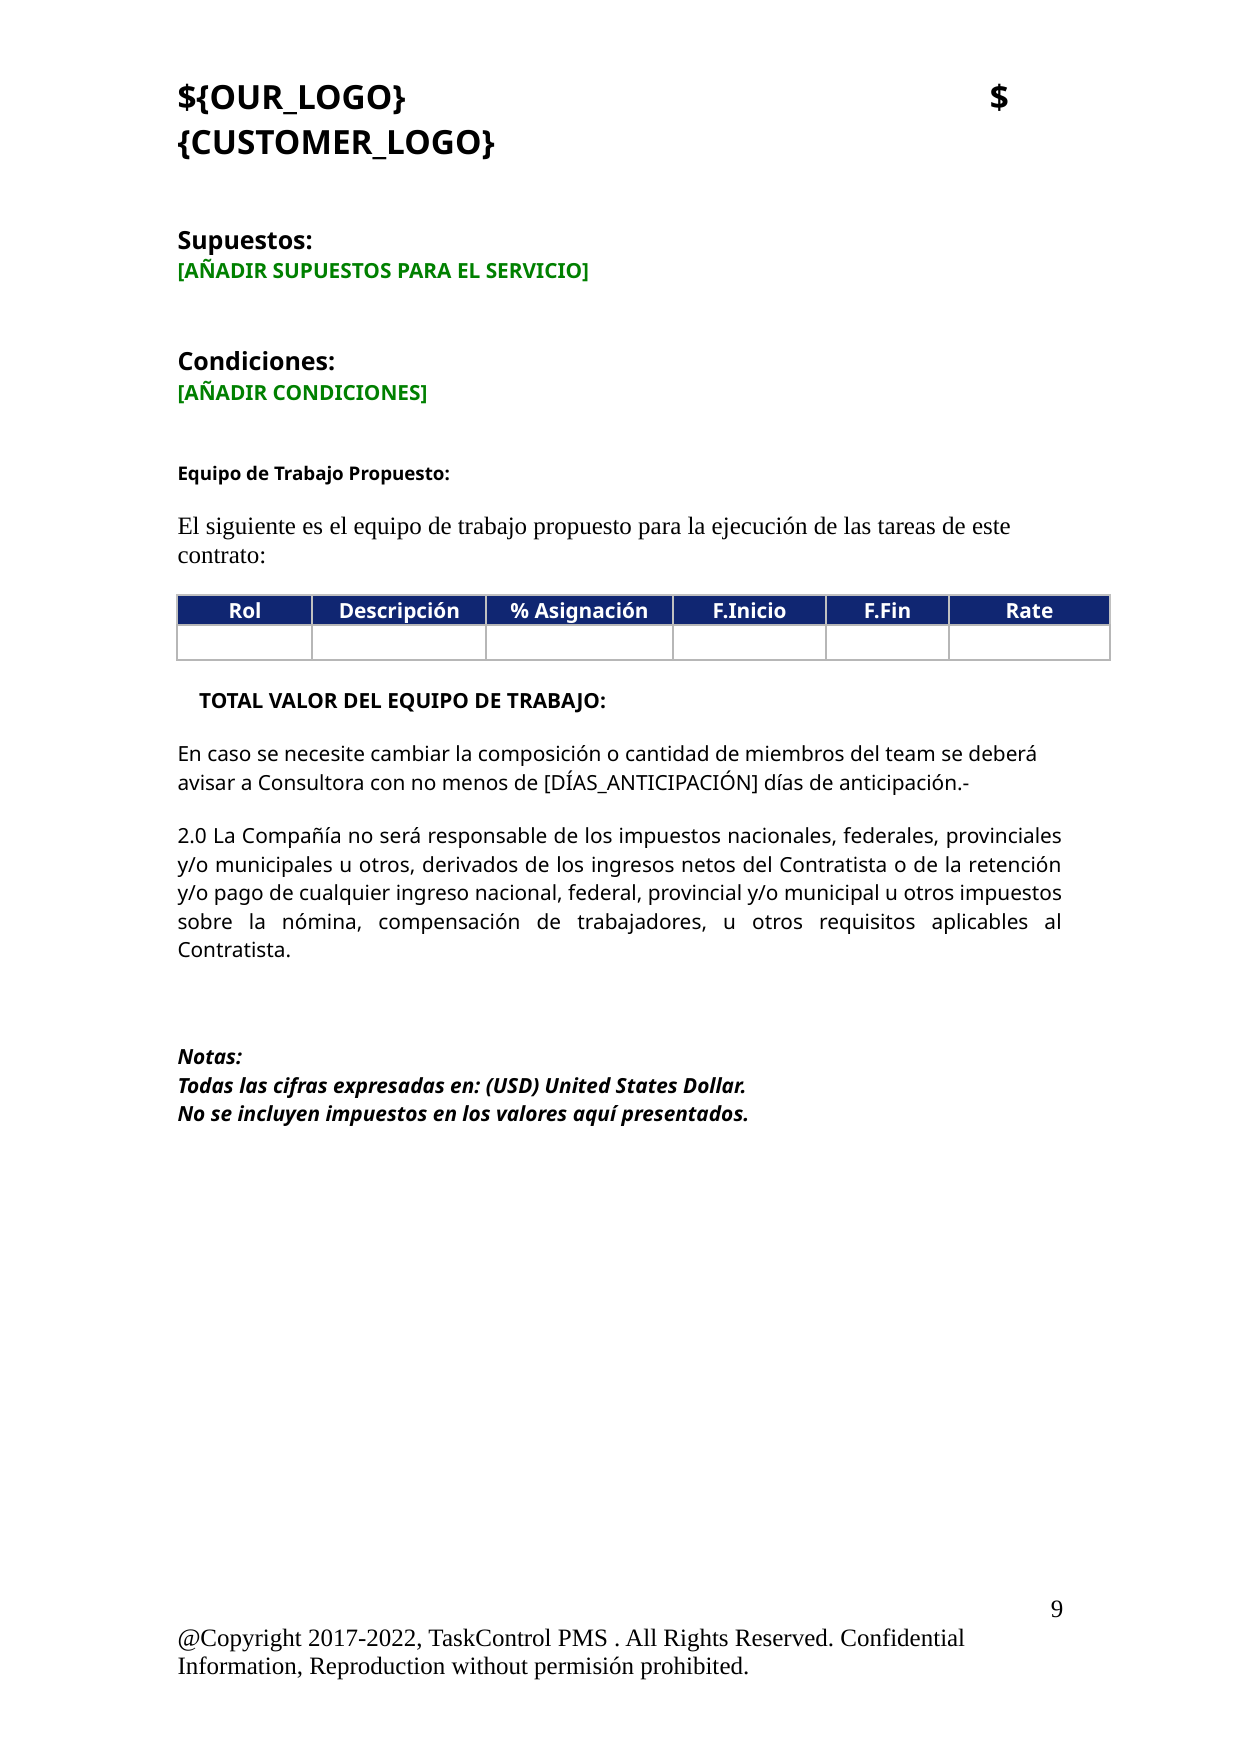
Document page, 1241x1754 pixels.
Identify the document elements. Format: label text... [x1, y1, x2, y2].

table_cell [178, 626, 311, 659]
table_cell [950, 626, 1109, 659]
table_cell [487, 626, 672, 659]
table_header Rol [178, 596, 311, 624]
table_header F.Fin [827, 596, 948, 624]
text 2.0 La Compañía no será responsable de los impuestos nacionales, federales, provinciales y/o municipales u otros, derivados de los ingresos netos del Contratista o de la retención y/o pago de cualquier ingreso nacional, federal, provincial y/o municipal u otros impuestos sobre la nómina, compensación de trabajadores, u otros requisitos aplicables al Contratista. [177, 821, 1063, 964]
table_header % Asignación [487, 596, 672, 624]
table_header F.Inicio [674, 596, 825, 624]
table_header Descripción [313, 596, 485, 624]
table_cell [827, 626, 948, 659]
table_cell [313, 626, 485, 659]
text Condiciones: [AÑADIR CONDICIONES] [177, 310, 1063, 435]
table_cell [674, 626, 825, 659]
text TOTAL VALOR DEL EQUIPO DE TRABAJO: [177, 686, 1063, 714]
text Supuestos: [AÑADIR SUPUESTOS PARA EL SERVICIO] [177, 222, 1063, 285]
text Notas: Todas las cifras expresadas en: (USD) United States Dollar. No se incluyen impuestos en los valores aquí presentados. [177, 1042, 1063, 1128]
text Equipo de Trabajo Propuesto: El siguiente es el equipo de trabajo propuesto para la ejecución de las tareas de este contrato: [177, 460, 1063, 569]
table_header Rate [950, 596, 1109, 624]
text En caso se necesite cambiar la composición o cantidad de miembros del team se deberá avisar a Consultora con no menos de [DÍAS_ANTICIPACIÓN] días de anticipación.- [177, 739, 1063, 796]
